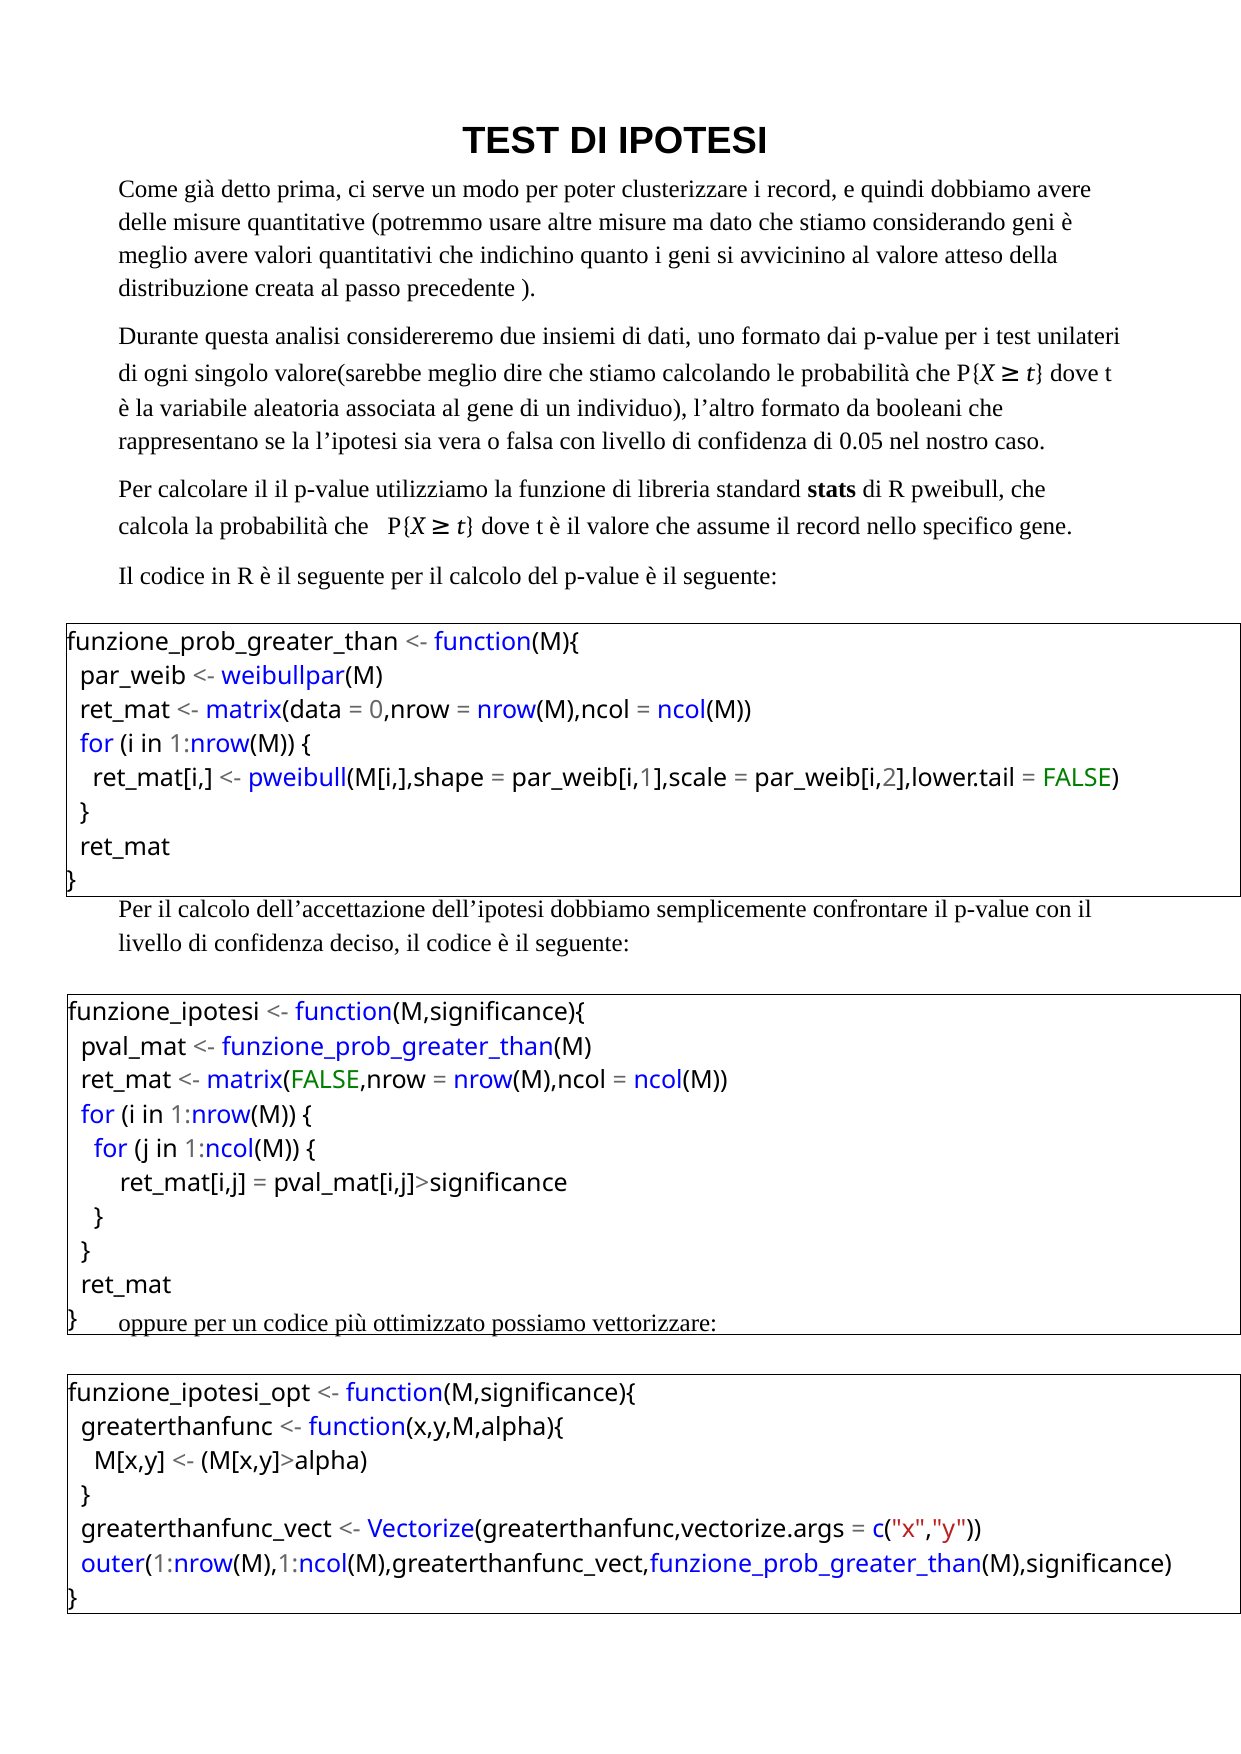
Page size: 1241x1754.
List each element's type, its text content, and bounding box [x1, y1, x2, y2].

subtitle TEST DI IPOTESI [118, 118, 1122, 162]
text Durante questa analisi considereremo due insiemi di dati, uno formato dai p-value per i test unilateri di ogni singolo valore(sarebbe meglio dire che stiamo calcolando le probabilità che P{X ≥ t} dove t è la variabile aleatoria associata al gene di un individuo), l’altro formato da booleani che rappresentano se la l’ipotesi sia vera o falsa con livello di confidenza di 0.05 nel nostro caso. [118, 321, 1122, 455]
text Per calcolare il il p-value utilizziamo la funzione di libreria standard stats di R pweibull, che calcola la probabilità che P{X ≥ t} dove t è il valore che assume il record nello specifico gene. [118, 474, 1122, 542]
text oppure per un codice più ottimizzato possiamo vettorizzare: [118, 1308, 1122, 1334]
text Il codice in R è il seguente per il calcolo del p-value è il seguente: [118, 561, 1122, 590]
text Per il calcolo dell’accettazione dell’ipotesi dobbiamo semplicemente confrontare il p-value con il livello di confidenza deciso, il codice è il seguente: [118, 897, 1122, 956]
text Come già detto prima, ci serve un modo per poter clusterizzare i record, e quindi dobbiamo avere delle misure quantitative (potremmo usare altre misure ma dato che stiamo considerando geni è meglio avere valori quantitativi che indichino quanto i geni si avvicinino al valore atteso della distribuzione creata al passo precedente ). [118, 174, 1122, 302]
